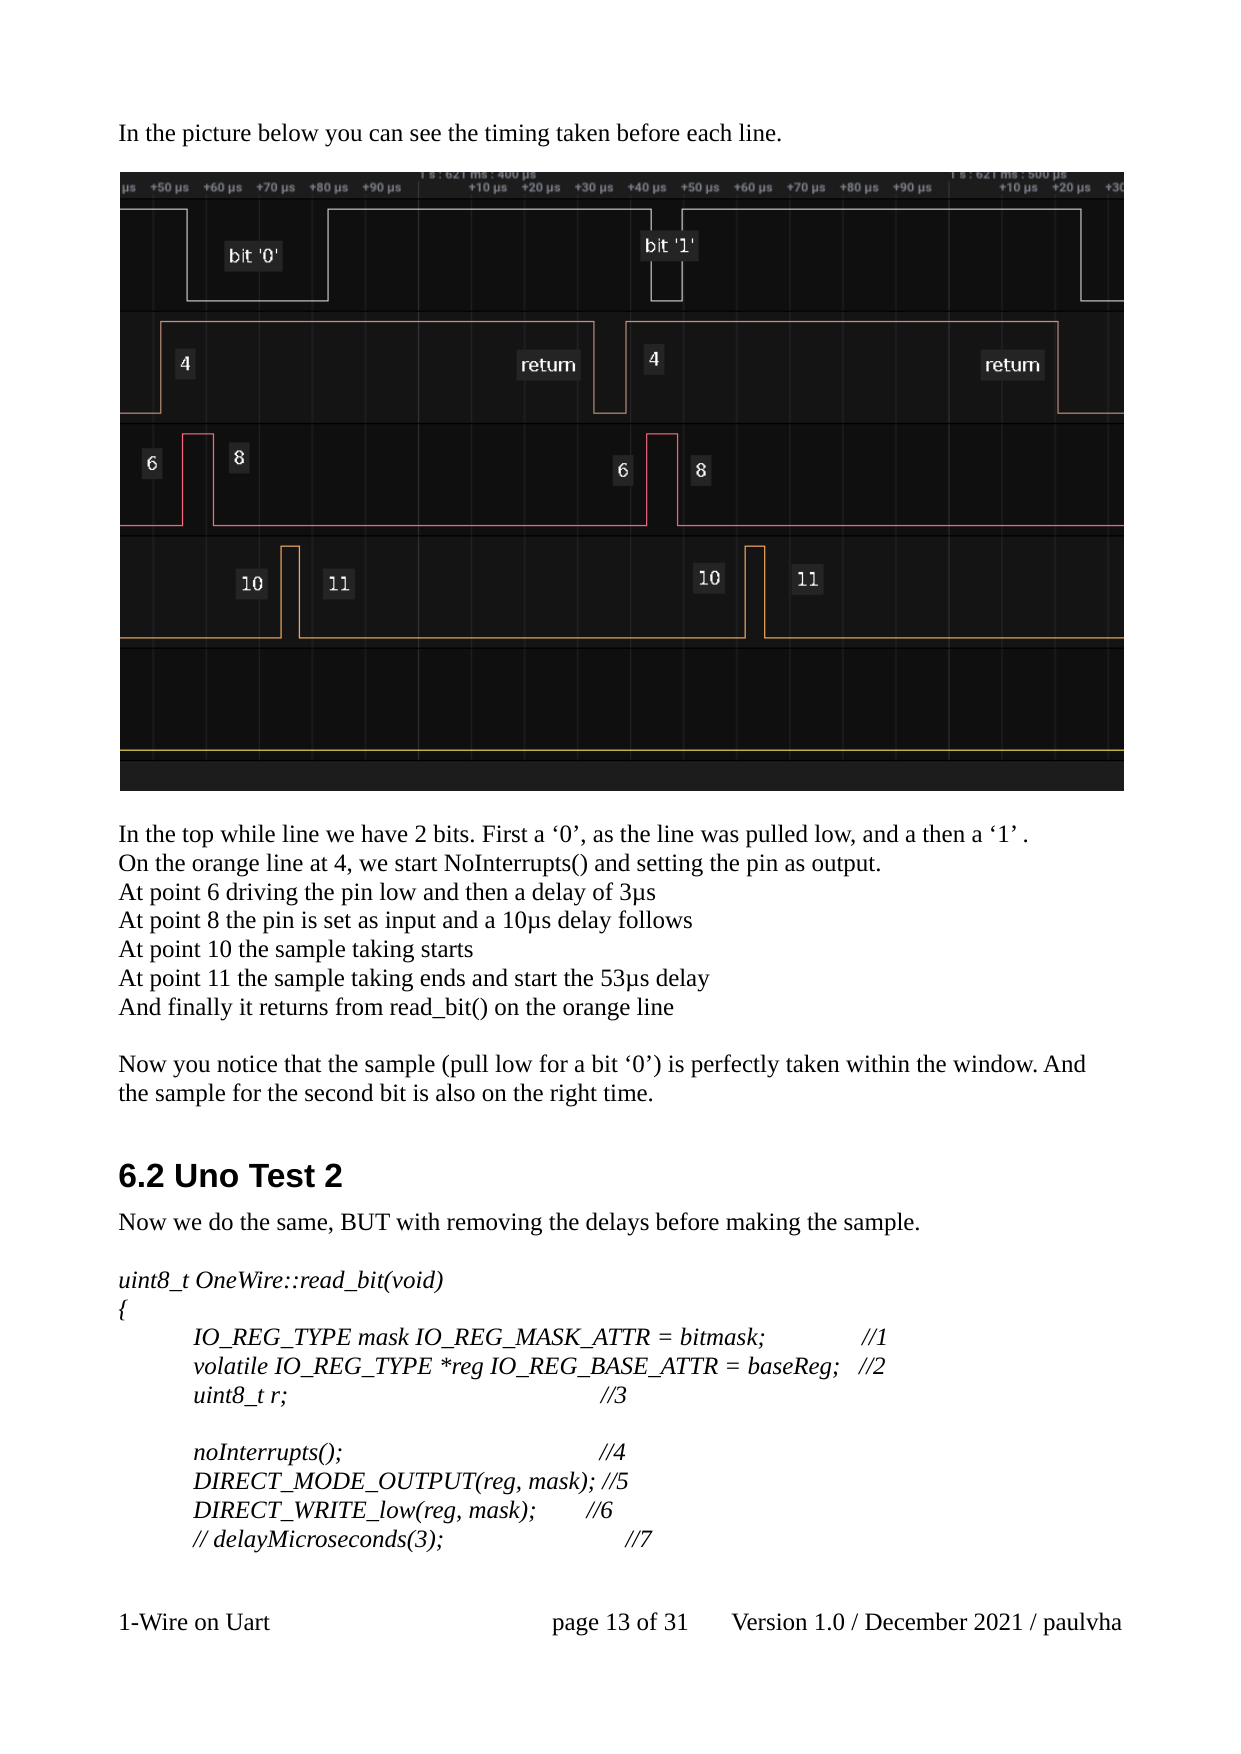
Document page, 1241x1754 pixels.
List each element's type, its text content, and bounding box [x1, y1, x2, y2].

text In the picture below you can see the timing taken before each line. [118, 118, 1122, 147]
text On the orange line at 4, we start NoInterrupts() and setting the pin as output. [118, 848, 1122, 877]
text Now we do the same, BUT with removing the delays before making the sample. [118, 1207, 1122, 1236]
picture [120, 172, 1124, 791]
text { [118, 1294, 1122, 1322]
text noInterrupts(); //4 [118, 1437, 1122, 1466]
text At point 10 the sample taking starts [118, 934, 1122, 963]
text uint8_t r; //3 [118, 1380, 1122, 1409]
text IO_REG_TYPE mask IO_REG_MASK_ATTR = bitmask; //1 [118, 1322, 1122, 1351]
subtitle 6.2 Uno Test 2 [118, 1156, 1122, 1195]
text At point 6 driving the pin low and then a delay of 3µs [118, 877, 1122, 905]
text At point 8 the pin is set as input and a 10µs delay follows [118, 905, 1122, 934]
text And finally it returns from read_bit() on the orange line [118, 992, 1122, 1020]
text uint8_t OneWire::read_bit(void) [118, 1265, 1122, 1294]
text // delayMicroseconds(3); //7 [118, 1524, 1122, 1552]
text At point 11 the sample taking ends and start the 53µs delay [118, 963, 1122, 992]
text DIRECT_MODE_OUTPUT(reg, mask); //5 [118, 1466, 1122, 1495]
text DIRECT_WRITE_low(reg, mask); //6 [118, 1495, 1122, 1524]
text volatile IO_REG_TYPE *reg IO_REG_BASE_ATTR = baseReg; //2 [118, 1351, 1122, 1380]
text Now you notice that the sample (pull low for a bit ‘0’) is perfectly taken within the window. And the sample for the second bit is also on the right time. [118, 1049, 1122, 1107]
text In the top while line we have 2 bits. First a ‘0’, as the line was pulled low, and a then a ‘1’ . [118, 819, 1122, 848]
